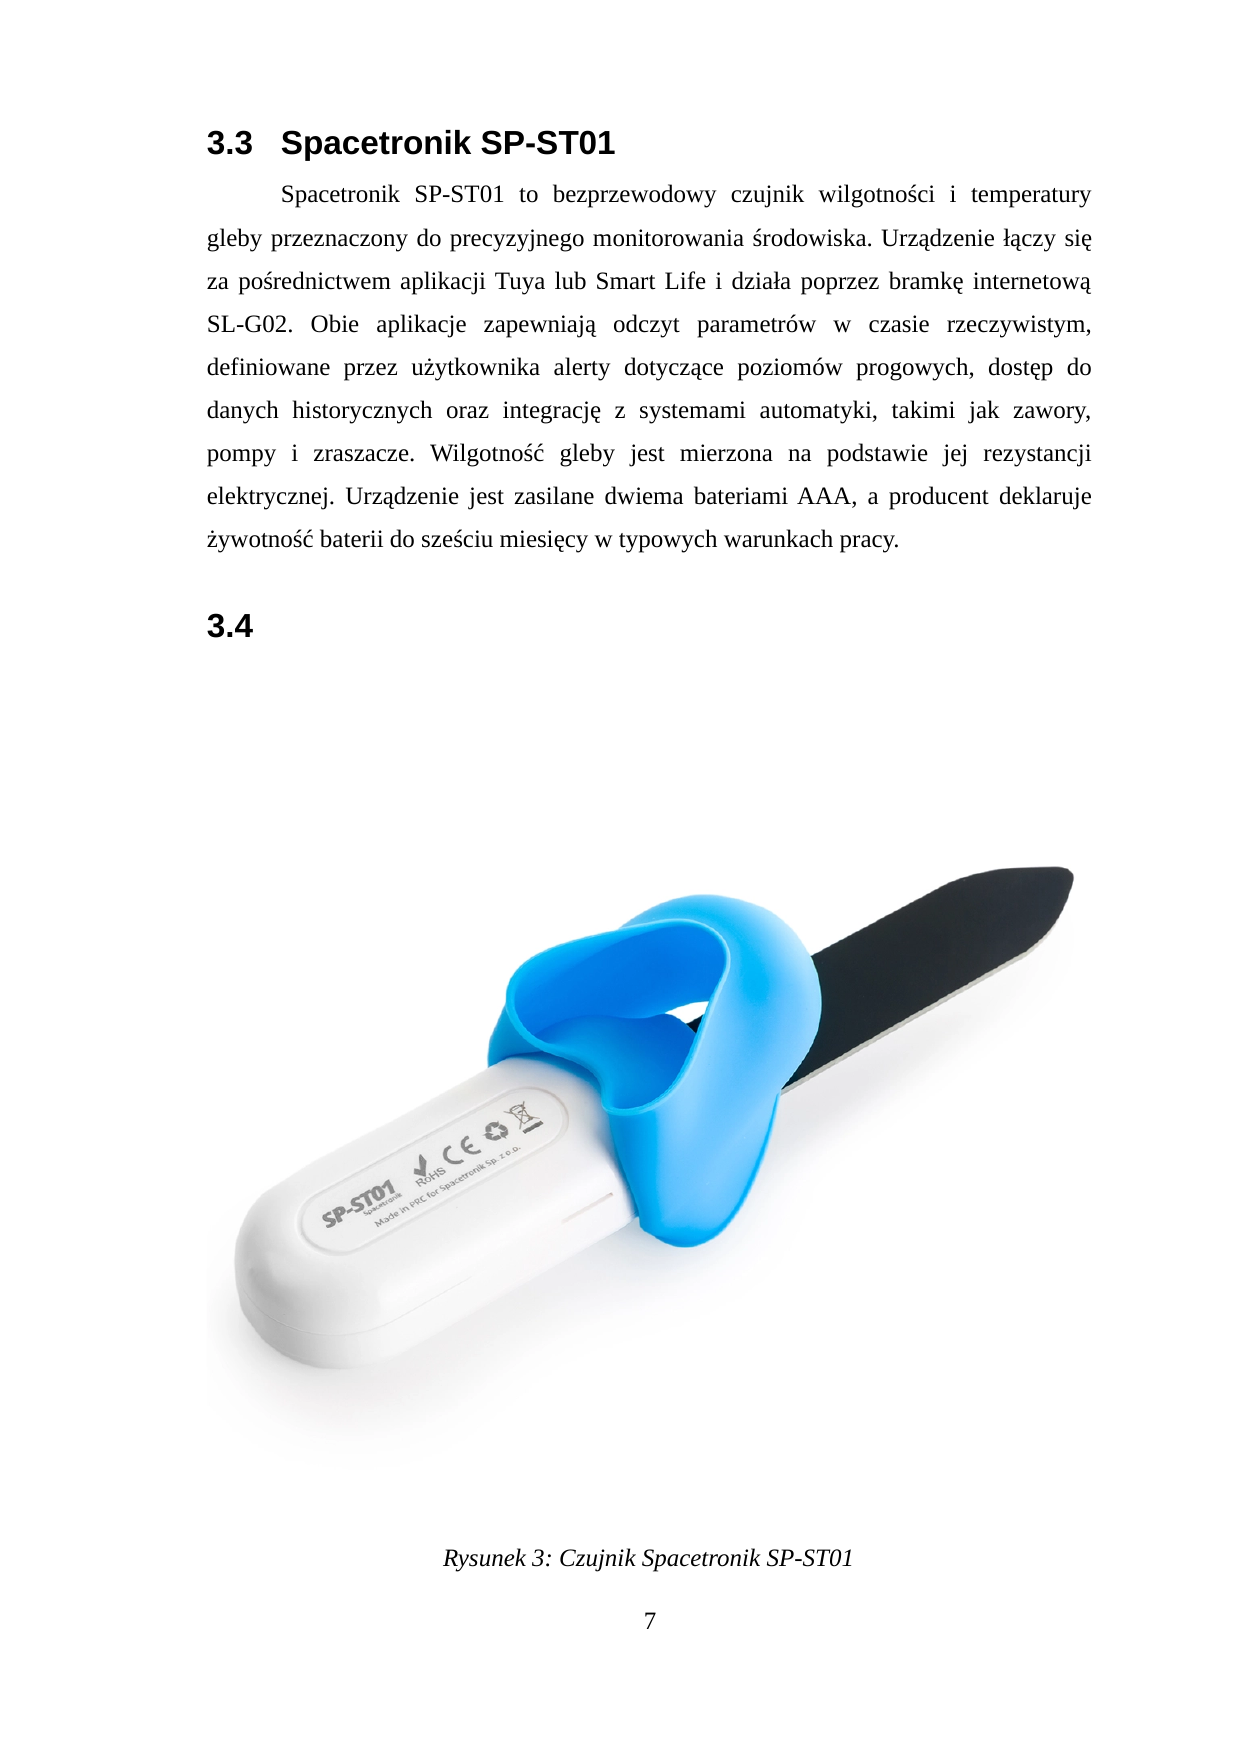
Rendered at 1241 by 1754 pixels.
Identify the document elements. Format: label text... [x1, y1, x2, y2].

subtitle Spacetronik SP-ST01 [207, 123, 1093, 162]
text Rysunek 3: Czujnik Spacetronik SP-ST01 [207, 1543, 1093, 1572]
text Spacetronik SP-ST01 to bezprzewodowy czujnik wilgotności i temperatury gleby przeznaczony do precyzyjnego monitorowania środowiska. Urządzenie łączy się za pośrednictwem aplikacji Tuya lub Smart Life i działa poprzez bramkę internetową SL-G02. Obie aplikacje zapewniają odczyt parametrów w czasie rzeczywistym, definiowane przez użytkownika alerty dotyczące poziomów progowych, dostęp do danych historycznych oraz integrację z systemami automatyki, takimi jak zawory, pompy i zraszacze. Wilgotność gleby jest mierzona na podstawie jej rezystancji elektrycznej. Urządzenie jest zasilane dwiema bateriami AAA, a producent deklaruje żywotność baterii do sześciu miesięcy w typowych warunkach pracy. [207, 179, 1093, 553]
